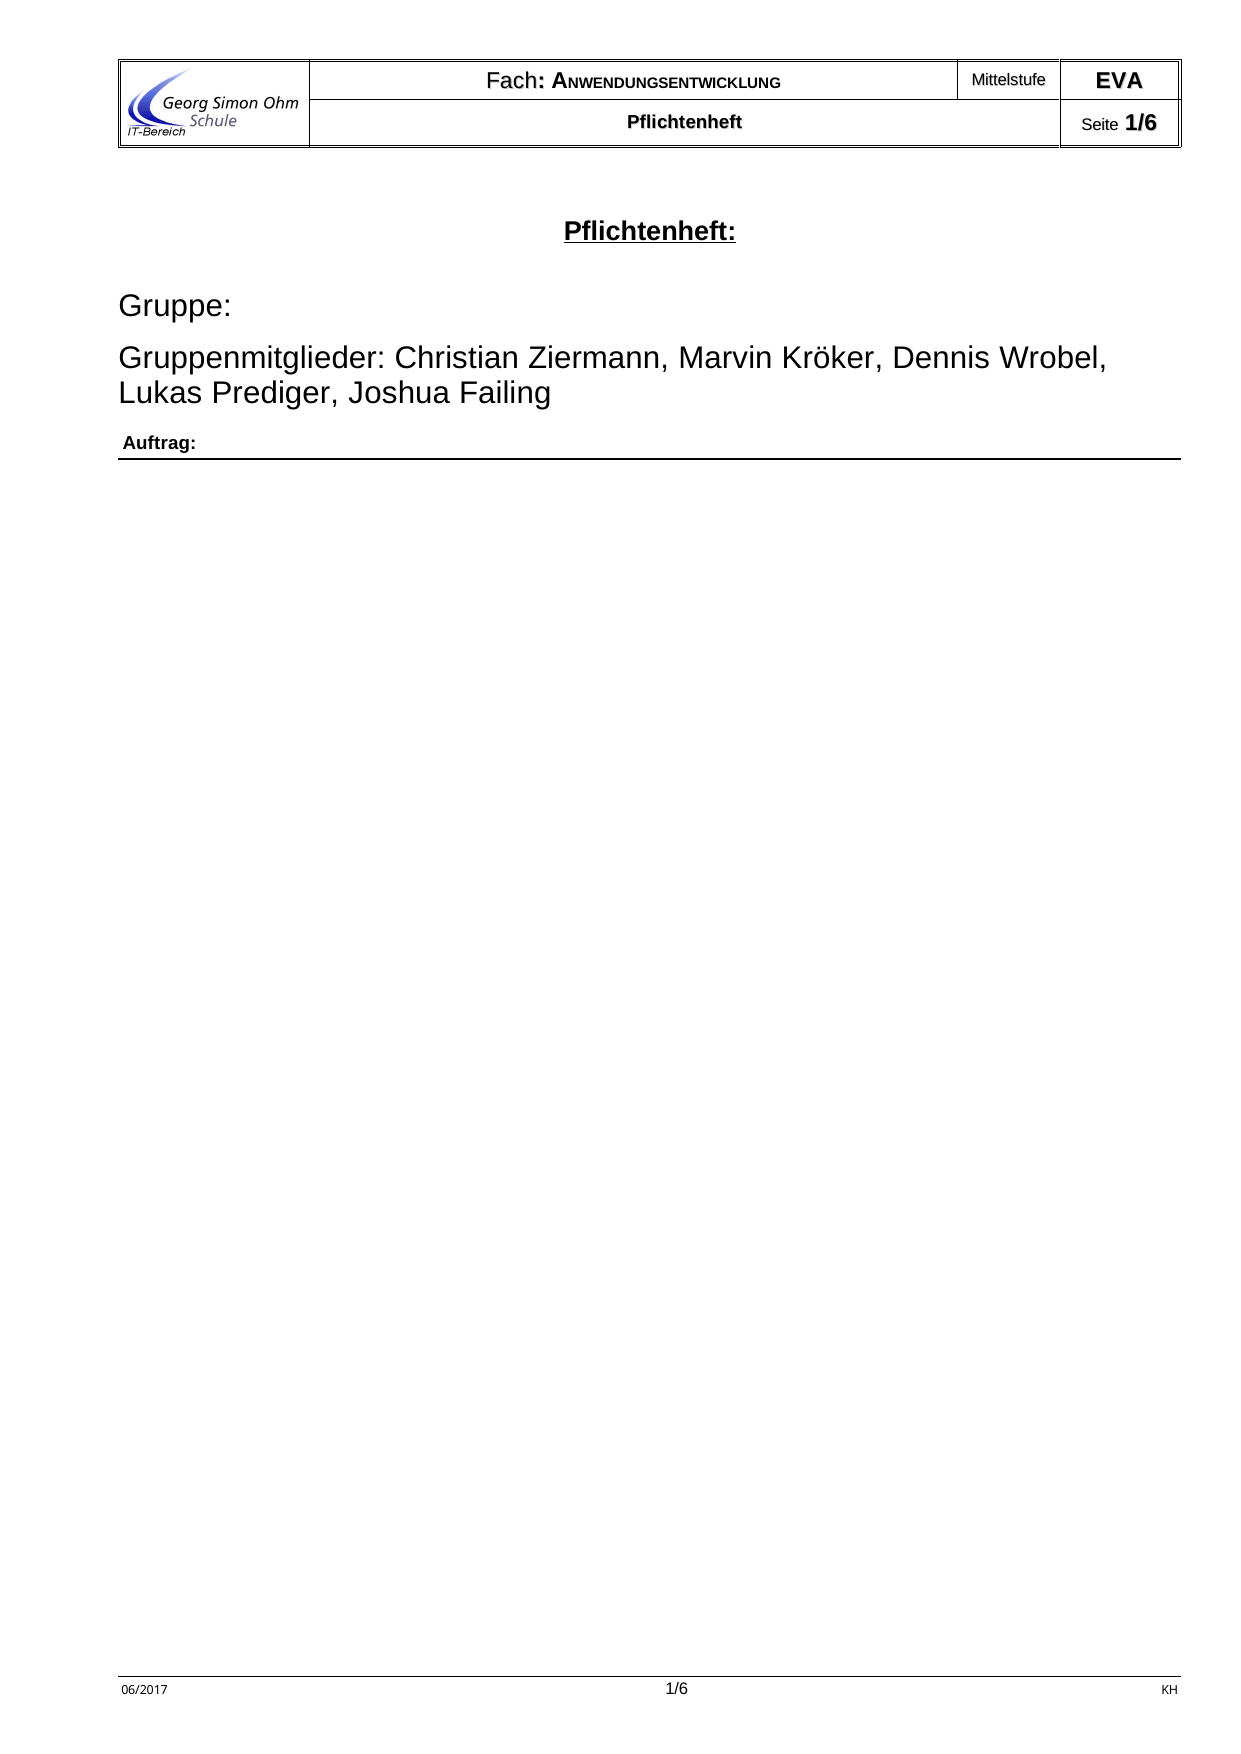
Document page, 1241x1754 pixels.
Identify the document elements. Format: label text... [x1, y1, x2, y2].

text Auftrag: [118, 428, 1181, 458]
text Gruppenmitglieder: Christian Ziermann, Marvin Kröker, Dennis Wrobel, Lukas Prediger, Joshua Failing [118, 340, 1181, 410]
text Pflichtenheft: [118, 215, 1181, 245]
text Gruppe: [118, 287, 1181, 322]
picture [126, 67, 304, 140]
